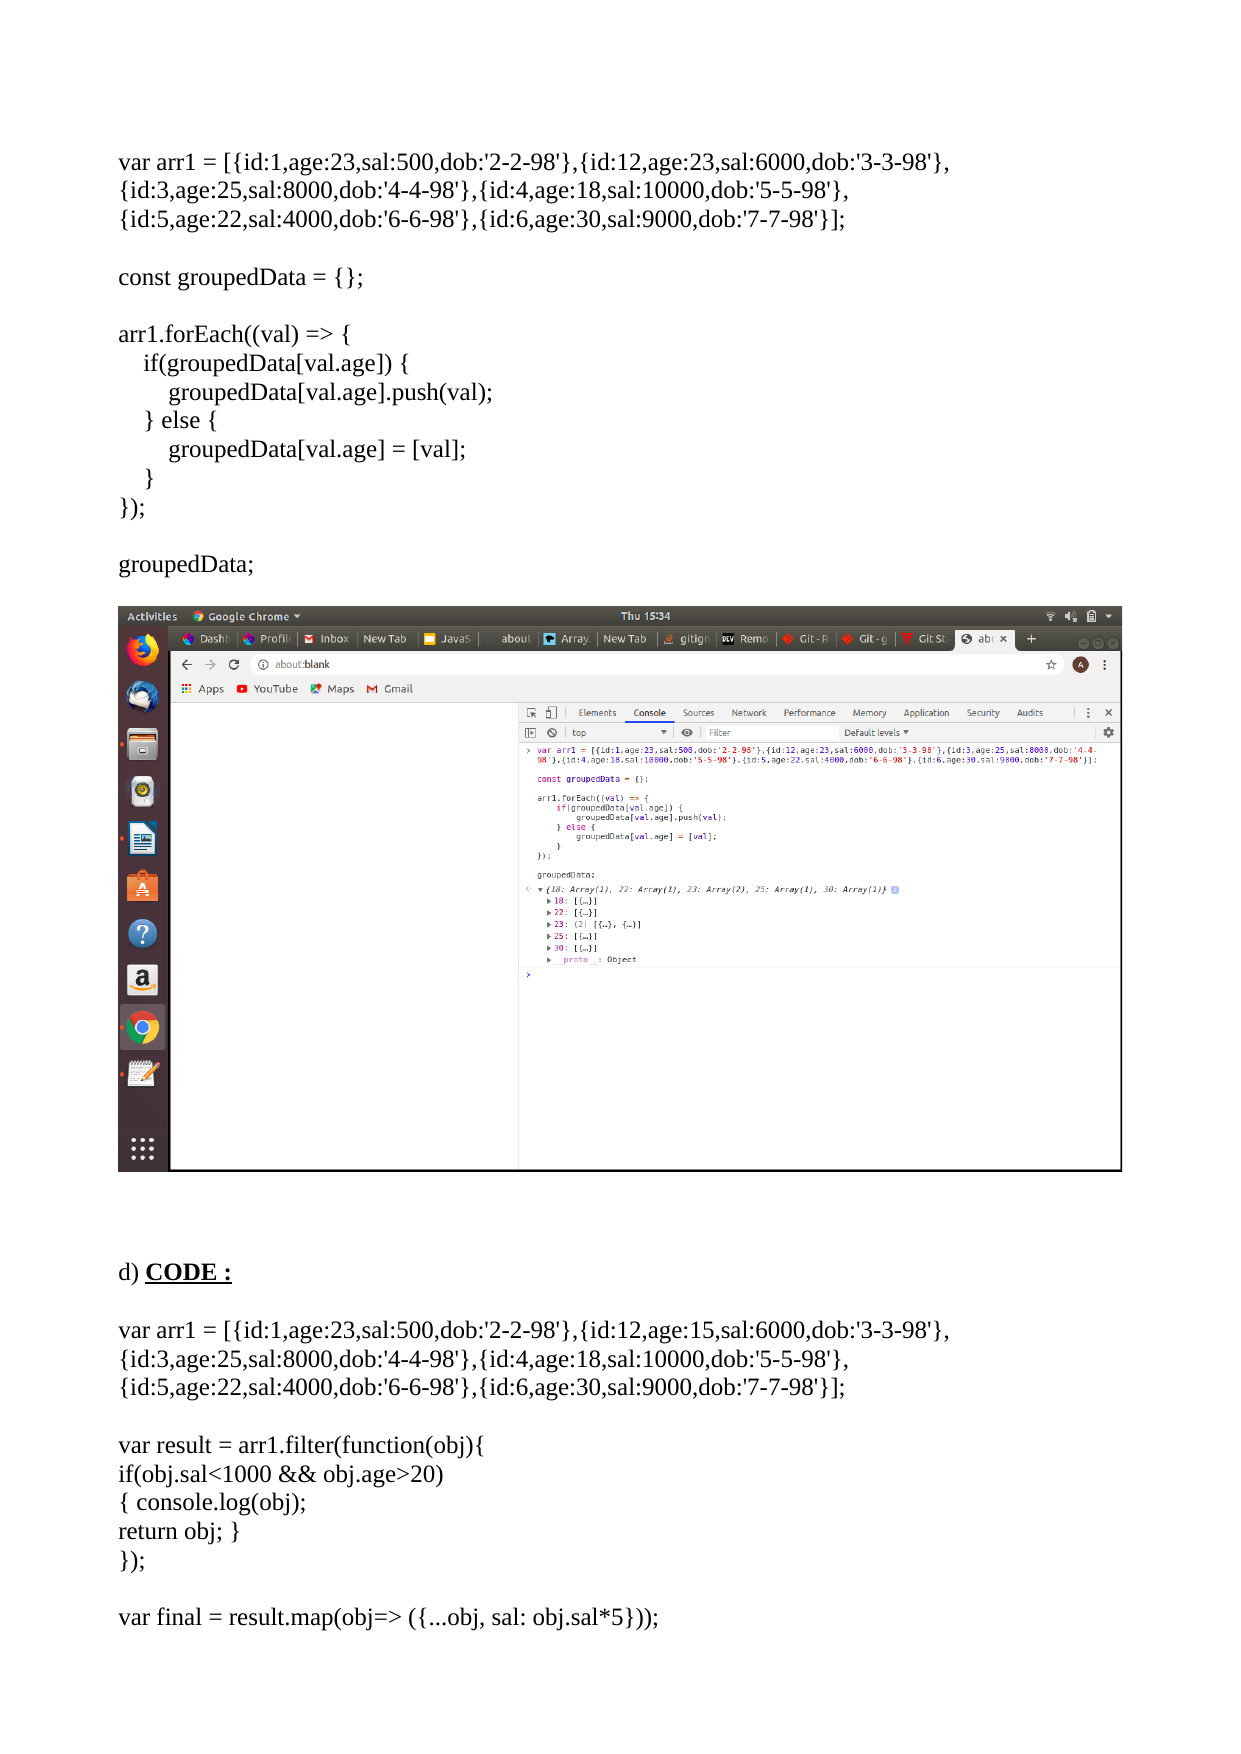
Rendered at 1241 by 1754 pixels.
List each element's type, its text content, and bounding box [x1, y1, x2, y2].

text d) CODE : [118, 1257, 1122, 1286]
text const groupedData = {}; [118, 262, 1122, 291]
text }); [118, 1545, 1122, 1574]
text arr1.forEach((val) => { [118, 319, 1122, 348]
text } else { [118, 406, 1122, 434]
text }); [118, 492, 1122, 521]
text } [118, 463, 1122, 492]
text var arr1 = [{id:1,age:23,sal:500,dob:'2-2-98'},{id:12,age:15,sal:6000,dob:'3-3-98'},{id:3,age:25,sal:8000,dob:'4-4-98'},{id:4,age:18,sal:10000,dob:'5-5-98'},{id:5,age:22,sal:4000,dob:'6-6-98'},{id:6,age:30,sal:9000,dob:'7-7-98'}]; [118, 1315, 1122, 1401]
text var final = result.map(obj=> ({...obj, sal: obj.sal*5})); [118, 1602, 1122, 1631]
text { console.log(obj); [118, 1487, 1122, 1516]
text if(groupedData[val.age]) { [118, 348, 1122, 377]
picture [118, 606, 1123, 1172]
text var arr1 = [{id:1,age:23,sal:500,dob:'2-2-98'},{id:12,age:23,sal:6000,dob:'3-3-98'},{id:3,age:25,sal:8000,dob:'4-4-98'},{id:4,age:18,sal:10000,dob:'5-5-98'},{id:5,age:22,sal:4000,dob:'6-6-98'},{id:6,age:30,sal:9000,dob:'7-7-98'}]; [118, 147, 1122, 233]
text if(obj.sal<1000 && obj.age>20) [118, 1459, 1122, 1487]
text groupedData; [118, 549, 1122, 578]
text groupedData[val.age] = [val]; [118, 434, 1122, 463]
text return obj; } [118, 1516, 1122, 1545]
text groupedData[val.age].push(val); [118, 377, 1122, 406]
text var result = arr1.filter(function(obj){ [118, 1430, 1122, 1459]
